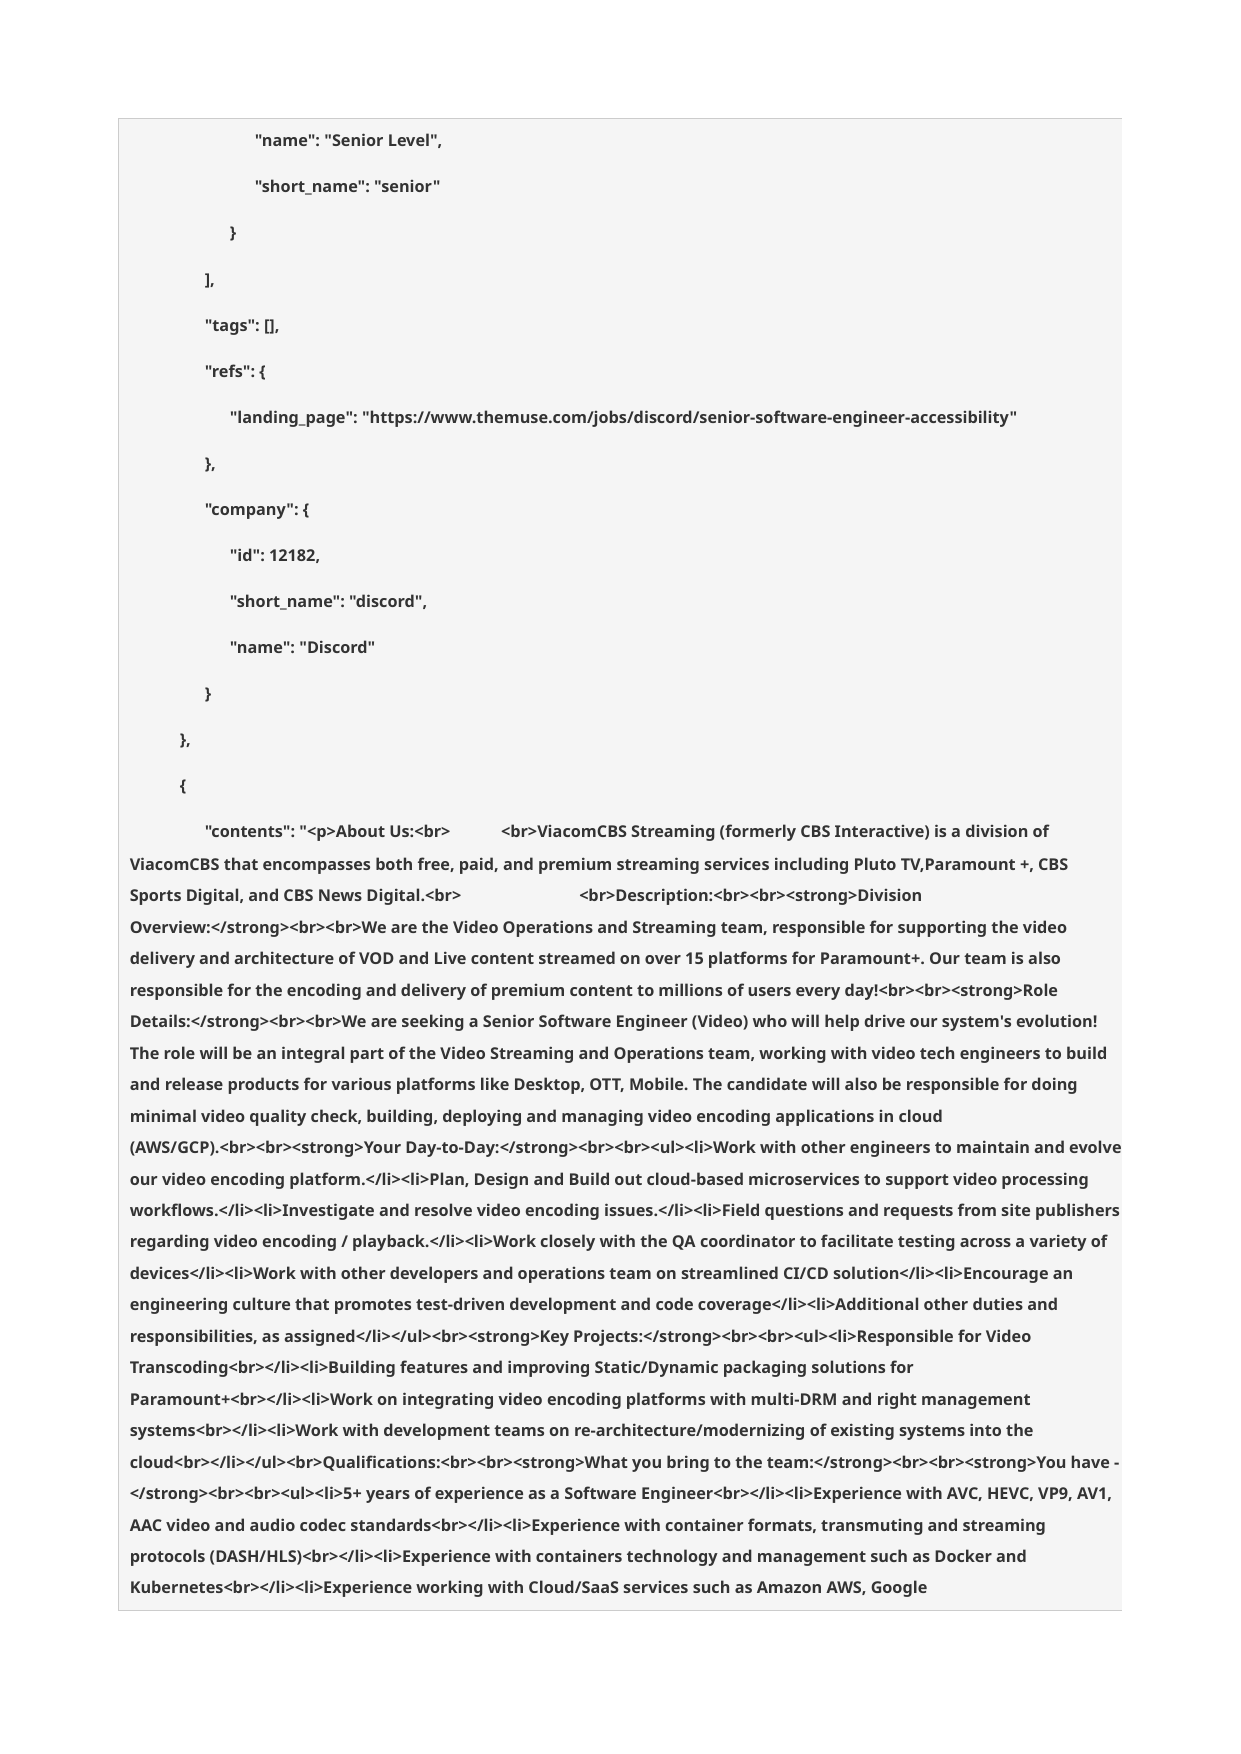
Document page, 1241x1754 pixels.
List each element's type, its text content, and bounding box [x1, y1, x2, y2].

list "name": "Senior Level", [119, 119, 1122, 153]
list "short_name": "senior" [119, 164, 1122, 199]
list "refs": { [119, 348, 1122, 383]
list "landing_page": "https://www.themuse.com/jobs/discord/senior-software-engineer-accessibility" [119, 394, 1122, 429]
list "id": 12182, [119, 532, 1122, 567]
list } [119, 671, 1122, 706]
list "tags": [], [119, 302, 1122, 337]
list "short_name": "discord", [119, 578, 1122, 613]
list "company": { [119, 486, 1122, 521]
list }, [119, 440, 1122, 475]
list "name": "Discord" [119, 624, 1122, 659]
list { [119, 763, 1122, 798]
list } [119, 210, 1122, 245]
list "contents": "<p>About Us:<br> <br>ViacomCBS Streaming (formerly CBS Interactive) is a division of ViacomCBS that encompasses both free, paid, and premium streaming services including Pluto TV,Paramount +, CBS Sports Digital, and CBS News Digital.<br> <br>Description:<br><br><strong>Division Overview:</strong><br><br>We are the Video Operations and Streaming team, responsible for supporting the video delivery and architecture of VOD and Live content streamed on over 15 platforms for Paramount+. Our team is also responsible for the encoding and delivery of premium content to millions of users every day!<br><br><strong>Role Details:</strong><br><br>We are seeking a Senior Software Engineer (Video) who will help drive our system's evolution! The role will be an integral part of the Video Streaming and Operations team, working with video tech engineers to build and release products for various platforms like Desktop, OTT, Mobile. The candidate will also be responsible for doing minimal video quality check, building, deploying and managing video encoding applications in cloud (AWS/GCP).<br><br><strong>Your Day-to-Day:</strong><br><br><ul><li>Work with other engineers to maintain and evolve our video encoding platform.</li><li>Plan, Design and Build out cloud-based microservices to support video processing workflows.</li><li>Investigate and resolve video encoding issues.</li><li>Field questions and requests from site publishers regarding video encoding / playback.</li><li>Work closely with the QA coordinator to facilitate testing across a variety of devices</li><li>Work with other developers and operations team on streamlined CI/CD solution</li><li>Encourage an engineering culture that promotes test-driven development and code coverage</li><li>Additional other duties and responsibilities, as assigned</li></ul><br><strong>Key Projects:</strong><br><br><ul><li>Responsible for Video Transcoding<br></li><li>Building features and improving Static/Dynamic packaging solutions for Paramount+<br></li><li>Work on integrating video encoding platforms with multi-DRM and right management systems<br></li><li>Work with development teams on re-architecture/modernizing of existing systems into the cloud<br></li></ul><br>Qualifications:<br><br><strong>What you bring to the team:</strong><br><br><strong>You have -</strong><br><br><ul><li>5+ years of experience as a Software Engineer<br></li><li>Experience with AVC, HEVC, VP9, AV1, AAC video and audio codec standards<br></li><li>Experience with container formats, transmuting and streaming protocols (DASH/HLS)<br></li><li>Experience with containers technology and management such as Docker and Kubernetes<br></li><li>Experience working with Cloud/SaaS services such as Amazon AWS, Google [119, 809, 1122, 1610]
list ], [119, 256, 1122, 291]
list }, [119, 717, 1122, 752]
